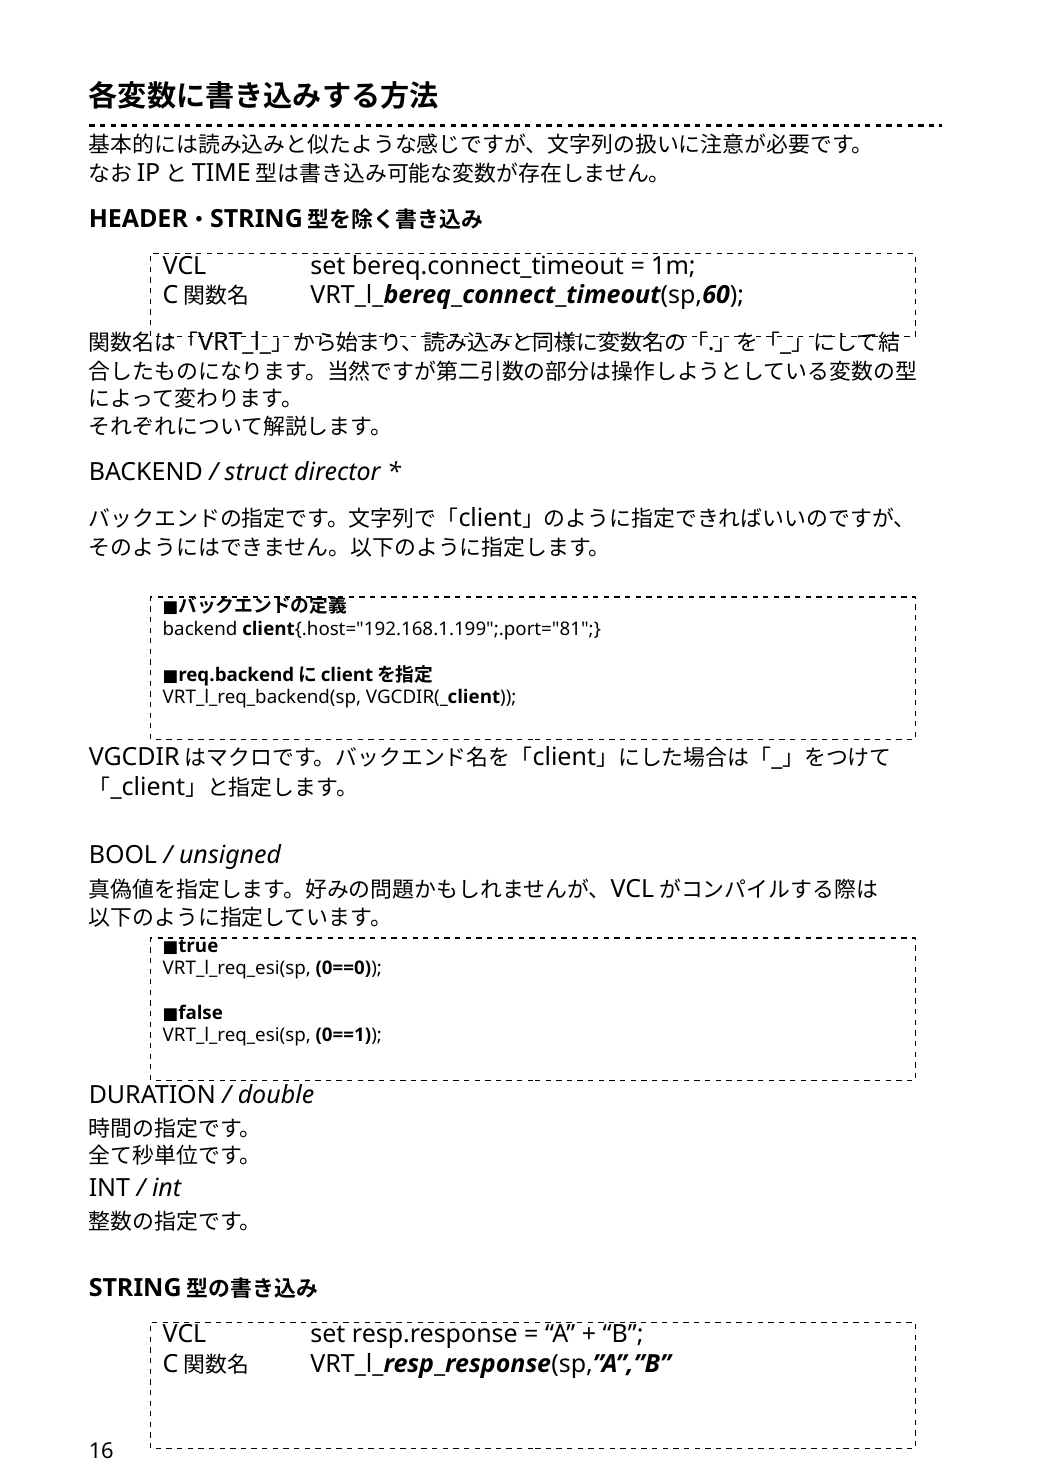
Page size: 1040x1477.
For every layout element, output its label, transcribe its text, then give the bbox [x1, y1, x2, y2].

text 関数名は「VRT_l_」から始まり、読み込みと同様に変数名の「.」を「_」にして結合したものになります。当然ですが第二引数の部分は操作しようとしている変数の型によって変わります。 それぞれについて解説します。 [88, 324, 921, 441]
text DURATION / double [88, 1047, 921, 1111]
text INT / int [88, 1170, 921, 1204]
text バックエンドの指定です。文字列で「client」のように指定できればいいのですが、そのようにはできません。以下のように指定します。 [88, 500, 921, 591]
text HEADER・STRING型を除く書き込み [88, 201, 921, 235]
text VCL set resp.response = “A” + “B”; C関数名 VRT_l_resp_response(sp,”A”,”B” [162, 1316, 921, 1380]
text ■バックエンドの定義 backend client{.host="192.168.1.199";.port="81";} ■req.backendにclientを指定 VRT_l_req_backend(sp, VGCDIR(_client)); [162, 591, 921, 709]
text 整数の指定です。 [88, 1204, 921, 1236]
subtitle 各変数に書き込みする方法 [88, 72, 921, 114]
text STRING型の書き込み [88, 1269, 921, 1304]
text BOOL / unsigned [88, 836, 921, 870]
text VCL set bereq.connect_timeout = 1m; C関数名 VRT_l_bereq_connect_timeout(sp,60); [162, 247, 921, 311]
text 時間の指定です。 全て秒単位です。 [88, 1111, 921, 1170]
text BACKEND / struct director * [88, 453, 921, 487]
text VGCDIRはマクロです。バックエンド名を「client」にした場合は「_」をつけて「_client」と指定します。 [88, 709, 921, 802]
text 真偽値を指定します。好みの問題かもしれませんが、VCLがコンパイルする際は 以下のように指定しています。 [88, 870, 921, 932]
text ■true VRT_l_req_esi(sp, (0==0)); ■false VRT_l_req_esi(sp, (0==1)); [162, 932, 921, 1047]
text 基本的には読み込みと似たような感じですが、文字列の扱いに注意が必要です。 なおIPとTIME型は書き込み可能な変数が存在しません。 [88, 127, 921, 188]
